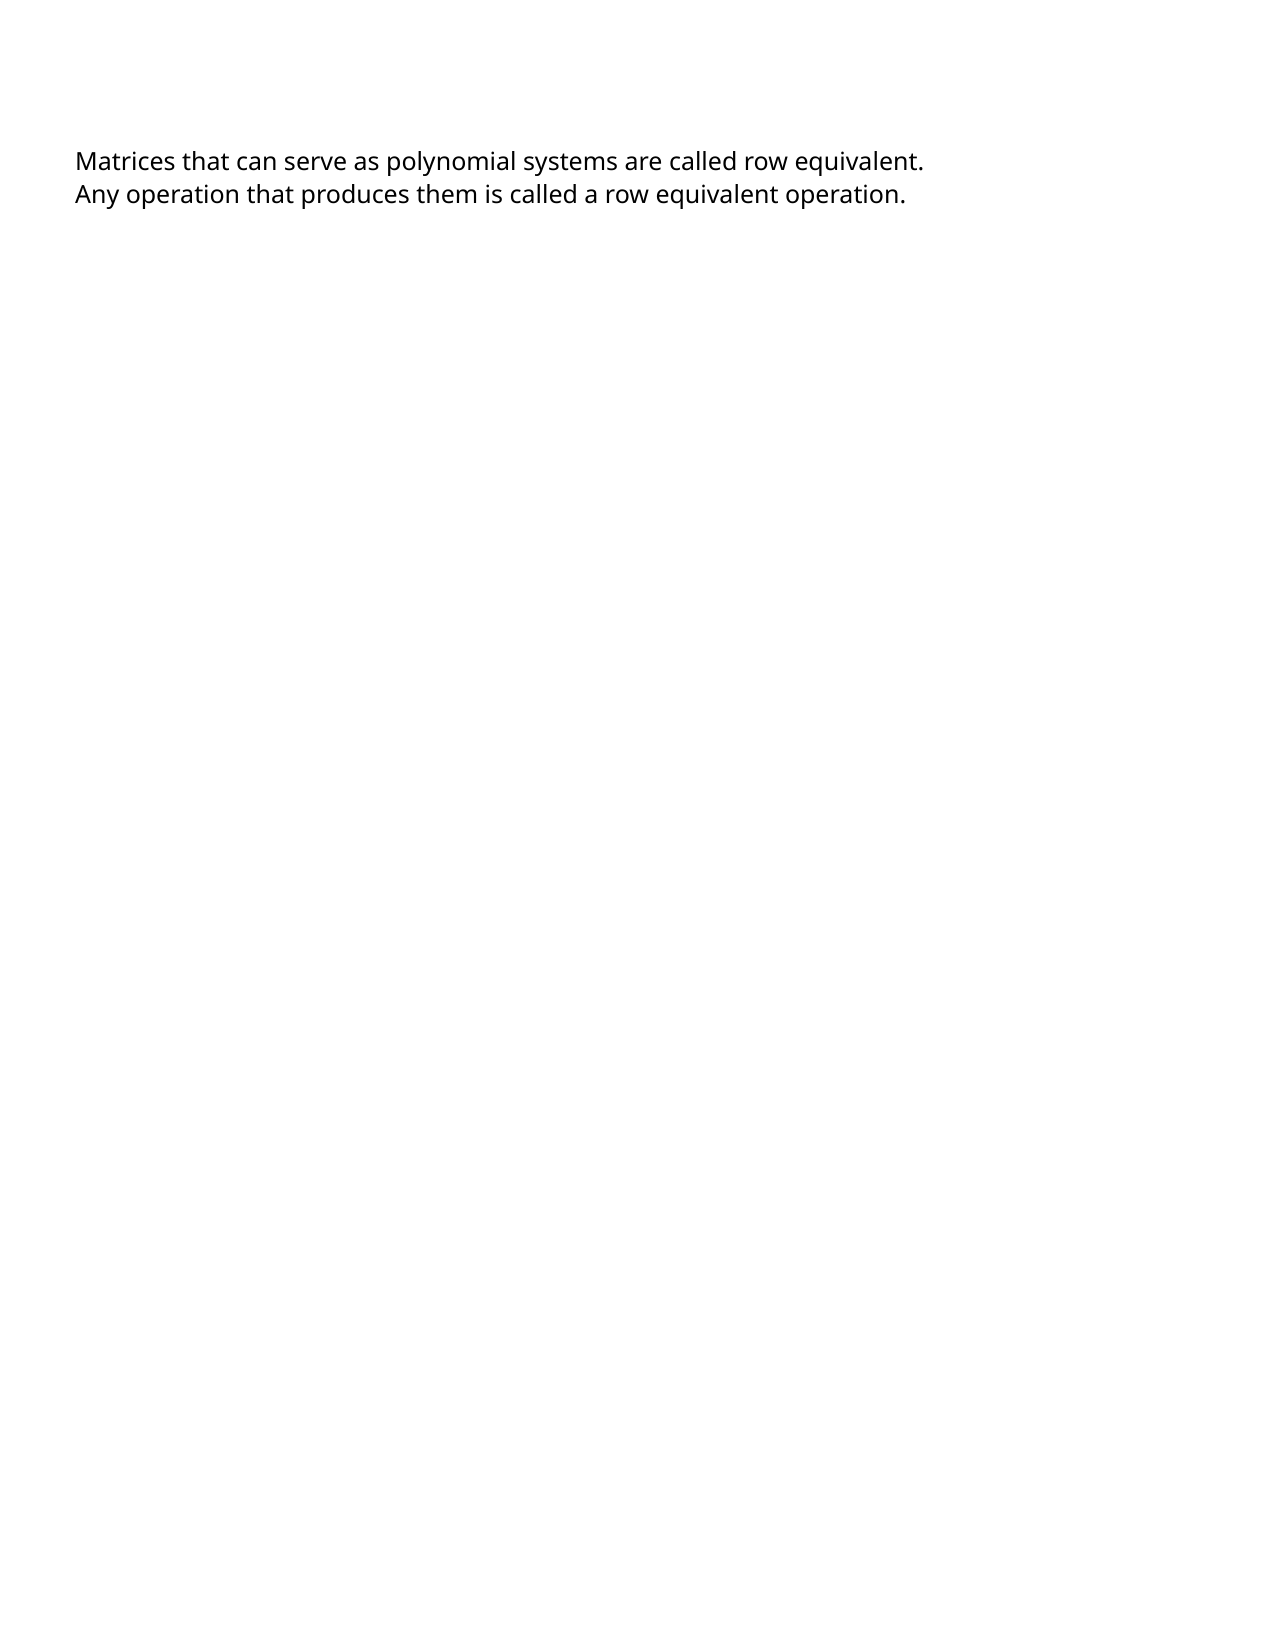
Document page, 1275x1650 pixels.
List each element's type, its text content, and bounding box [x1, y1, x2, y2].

text Any operation that produces them is called a row equivalent operation. [75, 177, 1200, 211]
text Matrices that can serve as polynomial systems are called row equivalent. [75, 143, 1200, 177]
